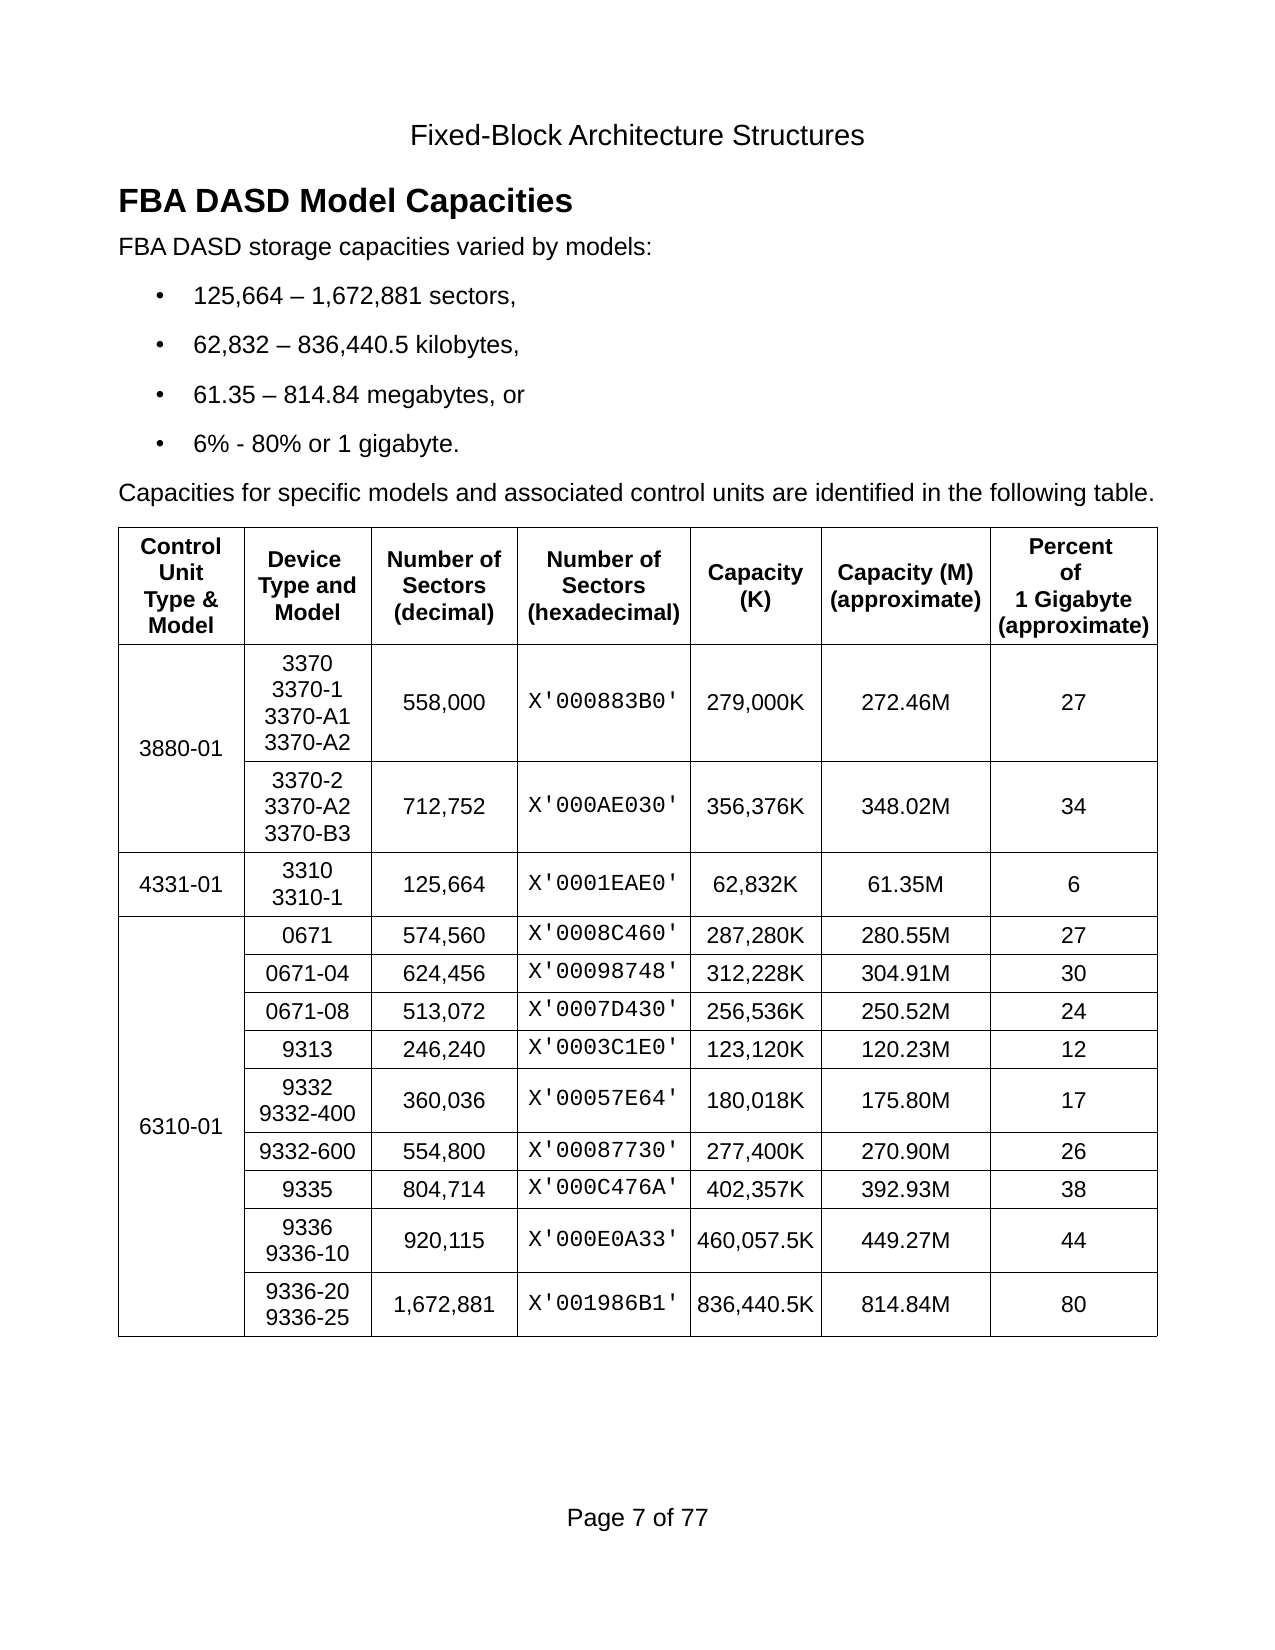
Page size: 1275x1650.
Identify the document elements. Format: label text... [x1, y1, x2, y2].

table_header Capacity (K) [691, 528, 821, 644]
table_cell 12 [991, 1031, 1157, 1068]
table_cell 0671-04 [245, 955, 371, 992]
table_header Control Unit Type & Model [119, 528, 244, 644]
table_cell 836,440.5K [691, 1273, 821, 1336]
table_cell 3370-2 3370-A2 3370-B3 [245, 762, 371, 852]
table_cell 123,120K [691, 1031, 821, 1068]
table_cell 712,752 [372, 762, 517, 852]
table_cell 558,000 [372, 645, 517, 761]
table_cell 27 [991, 645, 1157, 761]
table_cell X'00098748' [518, 955, 690, 992]
table_cell 270.90M [822, 1133, 990, 1170]
table_cell 3370 3370-1 3370-A1 3370-A2 [245, 645, 371, 761]
table_cell 175.80M [822, 1069, 990, 1132]
table_cell 513,072 [372, 993, 517, 1030]
table_cell X'000E0A33' [518, 1209, 690, 1272]
table_cell X'0001EAE0' [518, 853, 690, 916]
table_cell X'000883B0' [518, 645, 690, 761]
table_cell 30 [991, 955, 1157, 992]
table_cell 26 [991, 1133, 1157, 1170]
table_cell 9336 9336-10 [245, 1209, 371, 1272]
table_cell 554,800 [372, 1133, 517, 1170]
table_cell 348.02M [822, 762, 990, 852]
table_cell X'000AE030' [518, 762, 690, 852]
table_cell 17 [991, 1069, 1157, 1132]
table_cell X'000C476A' [518, 1171, 690, 1208]
table_cell 402,357K [691, 1171, 821, 1208]
table_cell 356,376K [691, 762, 821, 852]
table_cell 392.93M [822, 1171, 990, 1208]
table_cell 9313 [245, 1031, 371, 1068]
table_cell 804,714 [372, 1171, 517, 1208]
table_cell 304.91M [822, 955, 990, 992]
list 6% - 80% or 1 gigabyte. [156, 429, 1157, 458]
table_cell 6 [991, 853, 1157, 916]
table_cell 9336-20 9336-25 [245, 1273, 371, 1336]
table_cell 256,536K [691, 993, 821, 1030]
table_header Percent of 1 Gigabyte (approximate) [991, 528, 1157, 644]
text FBA DASD storage capacities varied by models: [118, 232, 1157, 261]
table_cell 449.27M [822, 1209, 990, 1272]
list 125,664 – 1,672,881 sectors, [156, 281, 1157, 310]
table_cell 624,456 [372, 955, 517, 992]
table_cell 80 [991, 1273, 1157, 1336]
table_cell 250.52M [822, 993, 990, 1030]
table_header Capacity (M) (approximate) [822, 528, 990, 644]
table_cell X'0007D430' [518, 993, 690, 1030]
table_cell 125,664 [372, 853, 517, 916]
table_cell 4331-01 [119, 853, 244, 916]
table_cell 9332 9332-400 [245, 1069, 371, 1132]
table_cell 180,018K [691, 1069, 821, 1132]
table_cell 27 [991, 917, 1157, 954]
table_cell 814.84M [822, 1273, 990, 1336]
table_cell 574,560 [372, 917, 517, 954]
table_cell 920,115 [372, 1209, 517, 1272]
table_cell 61.35M [822, 853, 990, 916]
table_cell 120.23M [822, 1031, 990, 1068]
table_cell X'00087730' [518, 1133, 690, 1170]
text Capacities for specific models and associated control units are identified in the following table. [118, 478, 1157, 507]
table_cell X'0003C1E0' [518, 1031, 690, 1068]
table_cell 280.55M [822, 917, 990, 954]
table_cell X'00057E64' [518, 1069, 690, 1132]
table_cell 312,228K [691, 955, 821, 992]
list 61.35 – 814.84 megabytes, or [156, 380, 1157, 408]
table_cell 279,000K [691, 645, 821, 761]
table_header Number of Sectors (hexadecimal) [518, 528, 690, 644]
table_cell 360,036 [372, 1069, 517, 1132]
table_cell X'001986B1' [518, 1273, 690, 1336]
table_cell 34 [991, 762, 1157, 852]
table_header Device Type and Model [245, 528, 371, 644]
list 62,832 – 836,440.5 kilobytes, [156, 331, 1157, 359]
table_cell 3880-01 [119, 645, 244, 852]
table_cell 62,832K [691, 853, 821, 916]
table_cell X'0008C460' [518, 917, 690, 954]
table_header Number of Sectors (decimal) [372, 528, 517, 644]
table_cell 0671-08 [245, 993, 371, 1030]
table_cell 0671 [245, 917, 371, 954]
table_cell 246,240 [372, 1031, 517, 1068]
subtitle FBA DASD Model Capacities [118, 181, 1157, 220]
table_cell 1,672,881 [372, 1273, 517, 1336]
table_cell 9332-600 [245, 1133, 371, 1170]
table_cell 38 [991, 1171, 1157, 1208]
table_cell 24 [991, 993, 1157, 1030]
table_cell 460,057.5K [691, 1209, 821, 1272]
table_cell 9335 [245, 1171, 371, 1208]
table_cell 6310-01 [119, 917, 244, 1336]
table_cell 3310 3310-1 [245, 853, 371, 916]
table_cell 44 [991, 1209, 1157, 1272]
table_cell 272.46M [822, 645, 990, 761]
table_cell 277,400K [691, 1133, 821, 1170]
table_cell 287,280K [691, 917, 821, 954]
